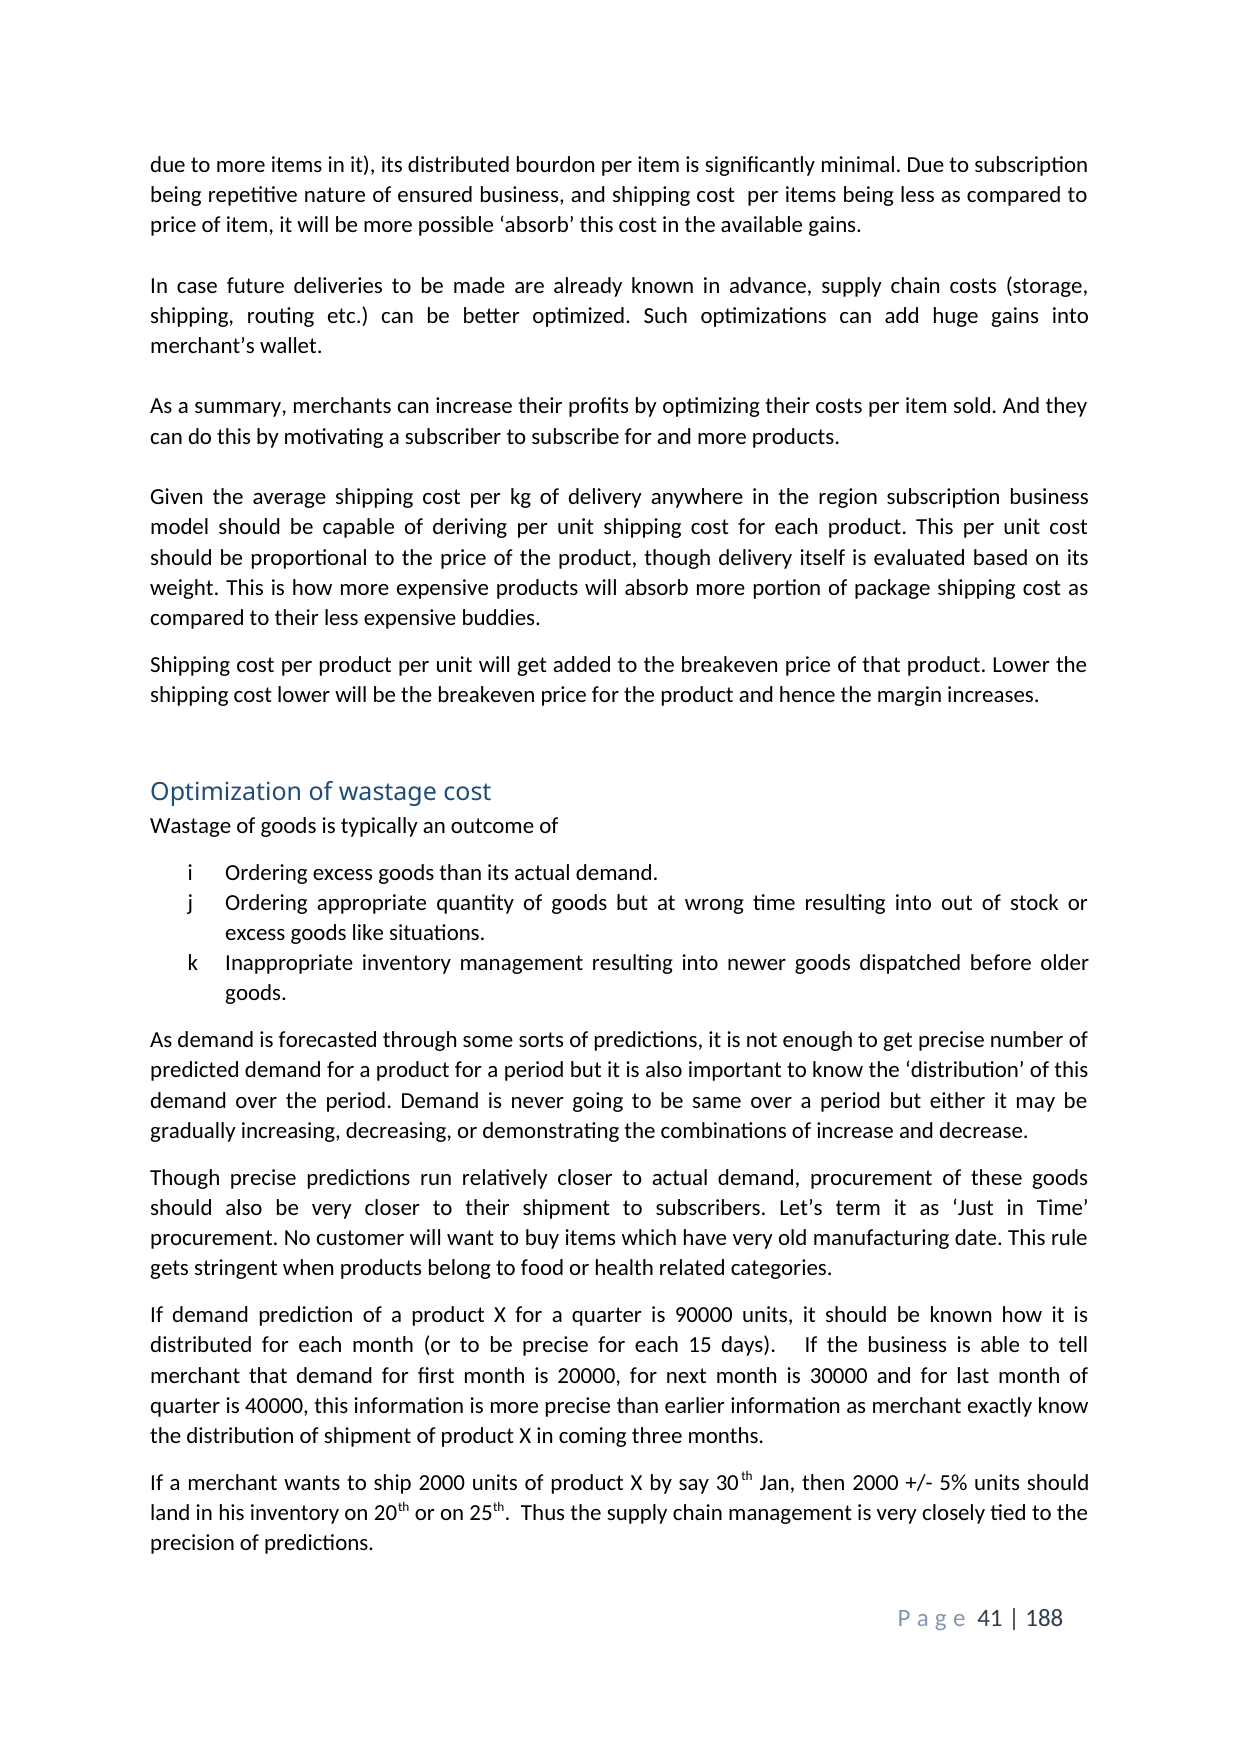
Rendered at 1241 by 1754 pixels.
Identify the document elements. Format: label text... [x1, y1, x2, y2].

text As demand is forecasted through some sorts of predictions, it is not enough to get precise number of predicted demand for a product for a period but it is also important to know the ‘distribution’ of this demand over the period. Demand is never going to be same over a period but either it may be gradually increasing, decreasing, or demonstrating the combinations of increase and decrease. [150, 1025, 1090, 1144]
list Ordering excess goods than its actual demand. [187, 858, 1090, 886]
list Inappropriate inventory management resulting into newer goods dispatched before older goods. [187, 948, 1090, 1006]
list Given the average shipping cost per kg of delivery anywhere in the region subscription business model should be capable of deriving per unit shipping cost for each product. This per unit cost should be proportional to the price of the product, though delivery itself is evaluated based on its weight. This is how more expensive products will absorb more portion of package shipping cost as compared to their less expensive buddies. [150, 482, 1090, 631]
list As a summary, merchants can increase their profits by optimizing their costs per item sold. And they can do this by motivating a subscriber to subscribe for and more products. [150, 392, 1090, 450]
subtitle Optimization of wastage cost [150, 774, 1090, 808]
text If a merchant wants to ship 2000 units of product X by say 30th Jan, then 2000 +/- 5% units should land in his inventory on 20th or on 25th. Thus the supply chain management is very closely tied to the precision of predictions. [150, 1468, 1090, 1556]
text Wastage of goods is typically an outcome of [150, 811, 1090, 839]
text If demand prediction of a product X for a quarter is 90000 units, it should be known how it is distributed for each month (or to be precise for each 15 days). If the business is able to tell merchant that demand for first month is 20000, for next month is 30000 and for last month of quarter is 40000, this information is more precise than earlier information as merchant exactly know the distribution of shipment of product X in coming three months. [150, 1300, 1090, 1449]
text Shipping cost per product per unit will get added to the breakeven price of that product. Lower the shipping cost lower will be the breakeven price for the product and hence the margin increases. [150, 650, 1090, 708]
list Ordering appropriate quantity of goods but at wrong time resulting into out of stock or excess goods like situations. [187, 888, 1090, 946]
text Though precise predictions run relatively closer to actual demand, procurement of these goods should also be very closer to their shipment to subscribers. Let’s term it as ‘Just in Time’ procurement. No customer will want to buy items which have very old manufacturing date. This rule gets stringent when products belong to food or health related categories. [150, 1163, 1090, 1281]
list due to more items in it), its distributed bourdon per item is significantly minimal. Due to subscription being repetitive nature of ensured business, and shipping cost per items being less as compared to price of item, it will be more possible ‘absorb’ this cost in the available gains. [150, 150, 1090, 238]
list In case future deliveries to be made are already known in advance, supply chain costs (storage, shipping, routing etc.) can be better optimized. Such optimizations can add huge gains into merchant’s wallet. [150, 271, 1090, 359]
